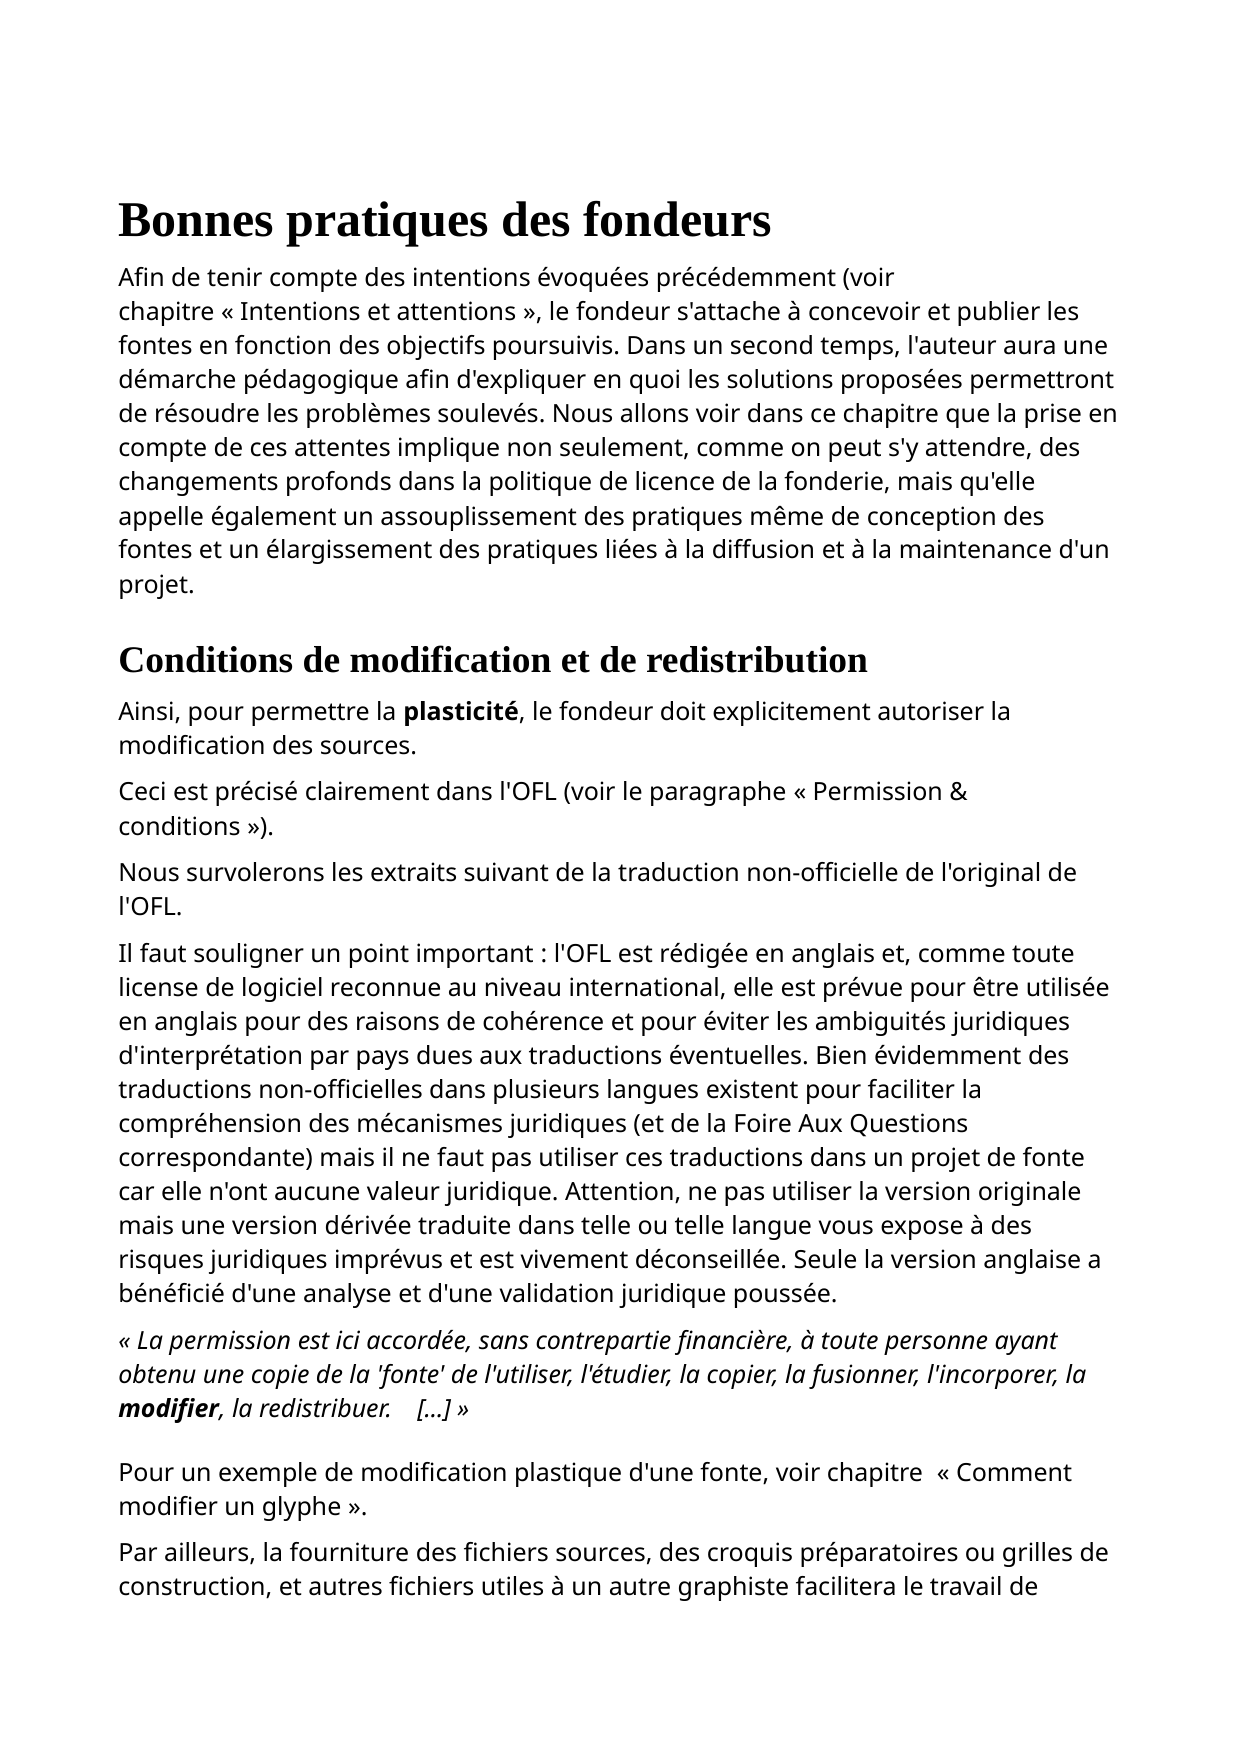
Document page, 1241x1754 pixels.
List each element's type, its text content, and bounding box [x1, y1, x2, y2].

subtitle Bonnes pratiques des fondeurs [118, 190, 1122, 247]
text Ceci est précisé clairement dans l'OFL (voir le paragraphe « Permission & conditions »). [118, 774, 1122, 842]
text Ainsi, pour permettre la plasticité, le fondeur doit explicitement autoriser la modification des sources. [118, 693, 1122, 762]
text Il faut souligner un point important : l'OFL est rédigée en anglais et, comme toute license de logiciel reconnue au niveau international, elle est prévue pour être utilisée en anglais pour des raisons de cohérence et pour éviter les ambiguités juridiques d'interprétation par pays dues aux traductions éventuelles. Bien évidemment des traductions non-officielles dans plusieurs langues existent pour faciliter la compréhension des mécanismes juridiques (et de la Foire Aux Questions correspondante) mais il ne faut pas utiliser ces traductions dans un projet de fonte car elle n'ont aucune valeur juridique. Attention, ne pas utiliser la version originale mais une version dérivée traduite dans telle ou telle langue vous expose à des risques juridiques imprévus et est vivement déconseillée. Seule la version anglaise a bénéficié d'une analyse et d'une validation juridique poussée. [118, 935, 1122, 1310]
text Nous survolerons les extraits suivant de la traduction non-officielle de l'original de l'OFL. [118, 855, 1122, 923]
text Afin de tenir compte des intentions évoquées précédemment (voir chapitre « Intentions et attentions », le fondeur s'attache à concevoir et publier les fontes en fonction des objectifs poursuivis. Dans un second temps, l'auteur aura une démarche pédagogique afin d'expliquer en quoi les solutions proposées permettront de résoudre les problèmes soulevés. Nous allons voir dans ce chapitre que la prise en compte de ces attentes implique non seulement, comme on peut s'y attendre, des changements profonds dans la politique de licence de la fonderie, mais qu'elle appelle également un assouplissement des pratiques même de conception des fontes et un élargissement des pratiques liées à la diffusion et à la maintenance d'un projet. [118, 260, 1122, 600]
subtitle Conditions de modification et de redistribution [118, 638, 1122, 681]
text « La permission est ici accordée, sans contrepartie financière, à toute personne ayant obtenu une copie de la 'fonte' de l'utiliser, l'étudier, la copier, la fusionner, l'incorporer, la modifier, la redistribuer. [...] » [118, 1322, 1122, 1425]
text Pour un exemple de modification plastique d'une fonte, voir chapitre « Comment modifier un glyphe ». [118, 1454, 1122, 1522]
text Par ailleurs, la fourniture des fichiers sources, des croquis préparatoires ou grilles de construction, et autres fichiers utiles à un autre graphiste facilitera le travail de [118, 1535, 1122, 1603]
